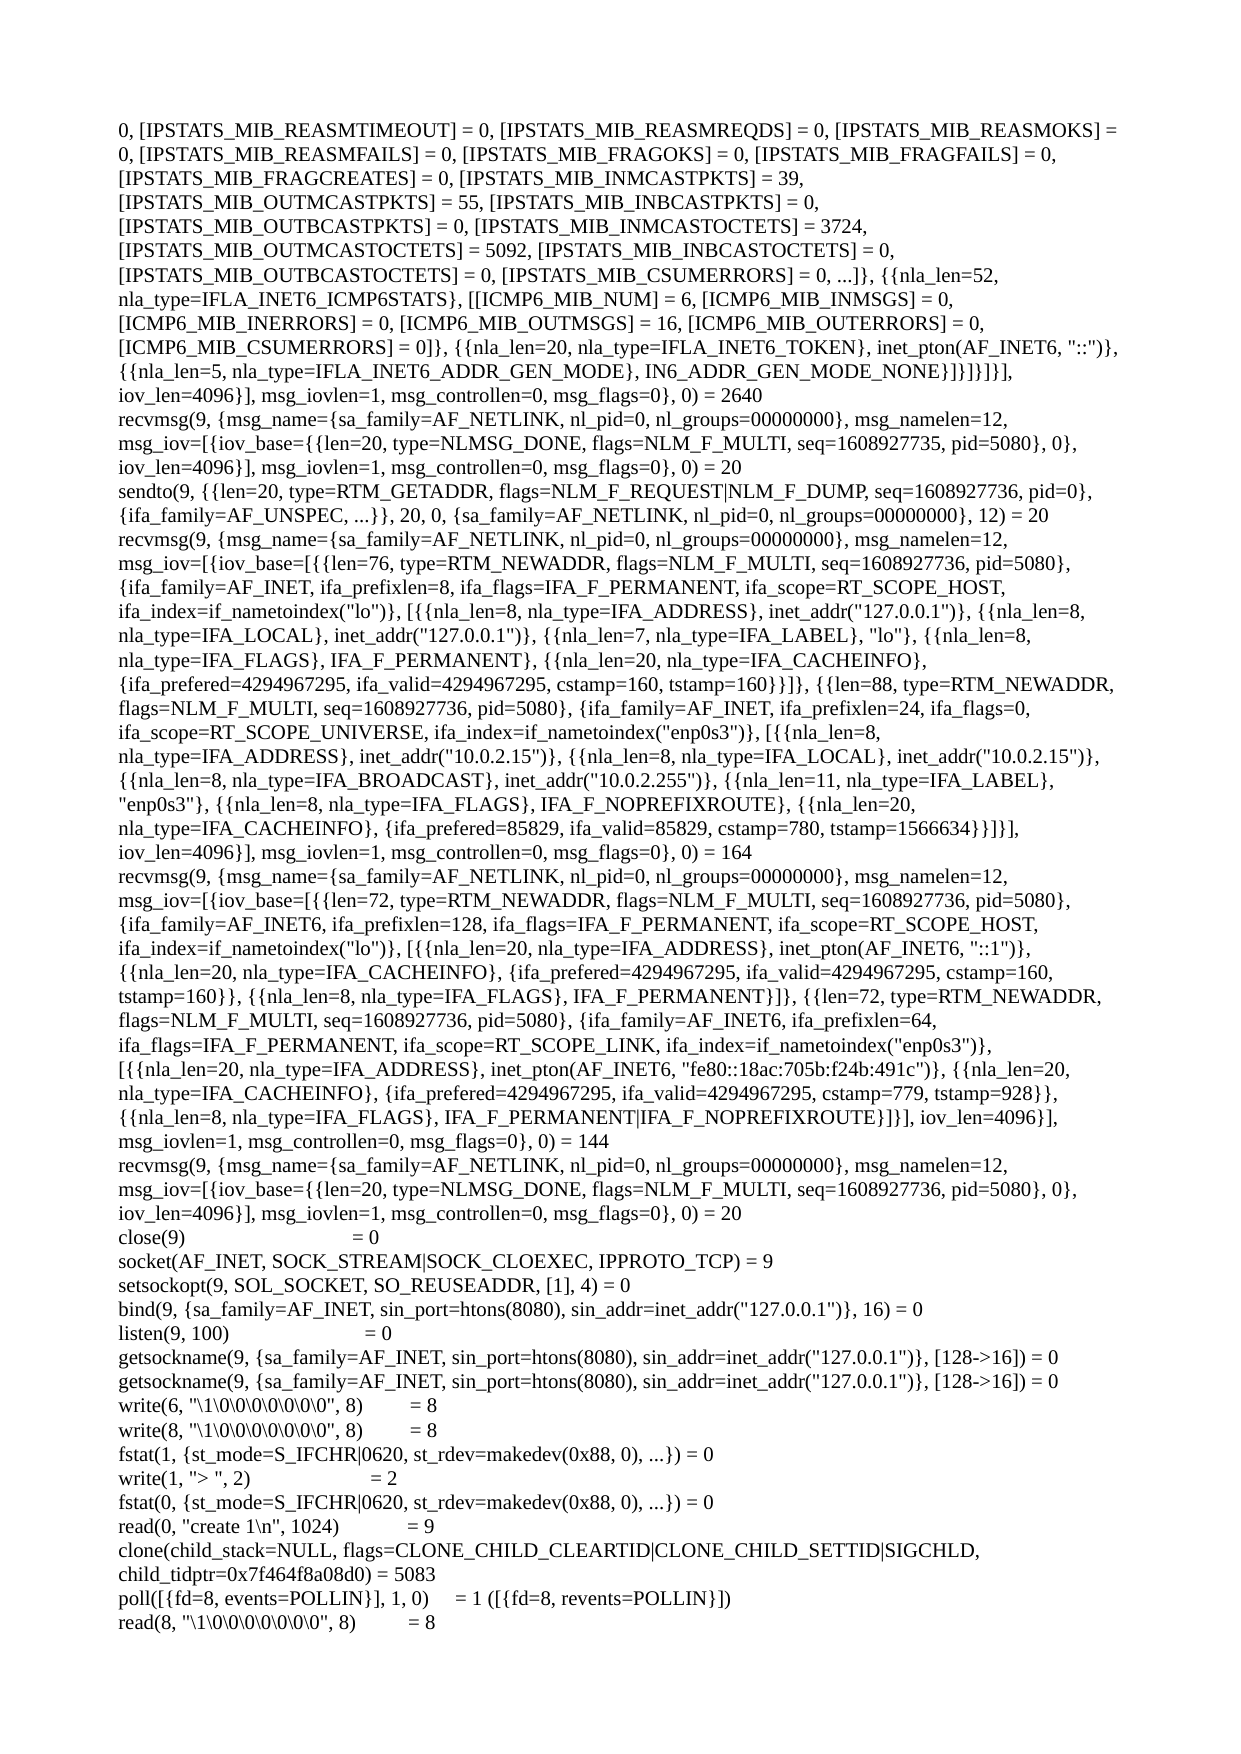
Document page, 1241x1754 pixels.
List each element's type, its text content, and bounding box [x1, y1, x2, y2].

text bind(9, {sa_family=AF_INET, sin_port=htons(8080), sin_addr=inet_addr("127.0.0.1")}, 16) = 0 [118, 1297, 1122, 1321]
text read(0, "create 1\n", 1024) = 9 [118, 1514, 1122, 1538]
text close(9) = 0 [118, 1225, 1122, 1249]
text write(6, "\1\0\0\0\0\0\0\0", 8) = 8 [118, 1393, 1122, 1417]
text write(1, "> ", 2) = 2 [118, 1466, 1122, 1490]
text setsockopt(9, SOL_SOCKET, SO_REUSEADDR, [1], 4) = 0 [118, 1273, 1122, 1297]
text getsockname(9, {sa_family=AF_INET, sin_port=htons(8080), sin_addr=inet_addr("127.0.0.1")}, [128->16]) = 0 [118, 1369, 1122, 1393]
text fstat(0, {st_mode=S_IFCHR|0620, st_rdev=makedev(0x88, 0), ...}) = 0 [118, 1490, 1122, 1514]
text recvmsg(9, {msg_name={sa_family=AF_NETLINK, nl_pid=0, nl_groups=00000000}, msg_namelen=12, msg_iov=[{iov_base=[{{len=72, type=RTM_NEWADDR, flags=NLM_F_MULTI, seq=1608927736, pid=5080}, {ifa_family=AF_INET6, ifa_prefixlen=128, ifa_flags=IFA_F_PERMANENT, ifa_scope=RT_SCOPE_HOST, ifa_index=if_nametoindex("lo")}, [{{nla_len=20, nla_type=IFA_ADDRESS}, inet_pton(AF_INET6, "::1")}, {{nla_len=20, nla_type=IFA_CACHEINFO}, {ifa_prefered=4294967295, ifa_valid=4294967295, cstamp=160, tstamp=160}}, {{nla_len=8, nla_type=IFA_FLAGS}, IFA_F_PERMANENT}]}, {{len=72, type=RTM_NEWADDR, flags=NLM_F_MULTI, seq=1608927736, pid=5080}, {ifa_family=AF_INET6, ifa_prefixlen=64, ifa_flags=IFA_F_PERMANENT, ifa_scope=RT_SCOPE_LINK, ifa_index=if_nametoindex("enp0s3")}, [{{nla_len=20, nla_type=IFA_ADDRESS}, inet_pton(AF_INET6, "fe80::18ac:705b:f24b:491c")}, {{nla_len=20, nla_type=IFA_CACHEINFO}, {ifa_prefered=4294967295, ifa_valid=4294967295, cstamp=779, tstamp=928}}, {{nla_len=8, nla_type=IFA_FLAGS}, IFA_F_PERMANENT|IFA_F_NOPREFIXROUTE}]}], iov_len=4096}], msg_iovlen=1, msg_controllen=0, msg_flags=0}, 0) = 144 [118, 864, 1122, 1153]
text recvmsg(9, {msg_name={sa_family=AF_NETLINK, nl_pid=0, nl_groups=00000000}, msg_namelen=12, msg_iov=[{iov_base={{len=20, type=NLMSG_DONE, flags=NLM_F_MULTI, seq=1608927735, pid=5080}, 0}, iov_len=4096}], msg_iovlen=1, msg_controllen=0, msg_flags=0}, 0) = 20 [118, 407, 1122, 479]
text clone(child_stack=NULL, flags=CLONE_CHILD_CLEARTID|CLONE_CHILD_SETTID|SIGCHLD, child_tidptr=0x7f464f8a08d0) = 5083 [118, 1538, 1122, 1586]
text sendto(9, {{len=20, type=RTM_GETADDR, flags=NLM_F_REQUEST|NLM_F_DUMP, seq=1608927736, pid=0}, {ifa_family=AF_UNSPEC, ...}}, 20, 0, {sa_family=AF_NETLINK, nl_pid=0, nl_groups=00000000}, 12) = 20 [118, 479, 1122, 527]
text recvmsg(9, {msg_name={sa_family=AF_NETLINK, nl_pid=0, nl_groups=00000000}, msg_namelen=12, msg_iov=[{iov_base={{len=20, type=NLMSG_DONE, flags=NLM_F_MULTI, seq=1608927736, pid=5080}, 0}, iov_len=4096}], msg_iovlen=1, msg_controllen=0, msg_flags=0}, 0) = 20 [118, 1153, 1122, 1225]
text 0, [IPSTATS_MIB_REASMTIMEOUT] = 0, [IPSTATS_MIB_REASMREQDS] = 0, [IPSTATS_MIB_REASMOKS] = 0, [IPSTATS_MIB_REASMFAILS] = 0, [IPSTATS_MIB_FRAGOKS] = 0, [IPSTATS_MIB_FRAGFAILS] = 0, [IPSTATS_MIB_FRAGCREATES] = 0, [IPSTATS_MIB_INMCASTPKTS] = 39, [IPSTATS_MIB_OUTMCASTPKTS] = 55, [IPSTATS_MIB_INBCASTPKTS] = 0, [IPSTATS_MIB_OUTBCASTPKTS] = 0, [IPSTATS_MIB_INMCASTOCTETS] = 3724, [IPSTATS_MIB_OUTMCASTOCTETS] = 5092, [IPSTATS_MIB_INBCASTOCTETS] = 0, [IPSTATS_MIB_OUTBCASTOCTETS] = 0, [IPSTATS_MIB_CSUMERRORS] = 0, ...]}, {{nla_len=52, nla_type=IFLA_INET6_ICMP6STATS}, [[ICMP6_MIB_NUM] = 6, [ICMP6_MIB_INMSGS] = 0, [ICMP6_MIB_INERRORS] = 0, [ICMP6_MIB_OUTMSGS] = 16, [ICMP6_MIB_OUTERRORS] = 0, [ICMP6_MIB_CSUMERRORS] = 0]}, {{nla_len=20, nla_type=IFLA_INET6_TOKEN}, inet_pton(AF_INET6, "::")}, {{nla_len=5, nla_type=IFLA_INET6_ADDR_GEN_MODE}, IN6_ADDR_GEN_MODE_NONE}]}]}]}], iov_len=4096}], msg_iovlen=1, msg_controllen=0, msg_flags=0}, 0) = 2640 [118, 118, 1122, 407]
text getsockname(9, {sa_family=AF_INET, sin_port=htons(8080), sin_addr=inet_addr("127.0.0.1")}, [128->16]) = 0 [118, 1345, 1122, 1369]
text poll([{fd=8, events=POLLIN}], 1, 0) = 1 ([{fd=8, revents=POLLIN}]) [118, 1586, 1122, 1610]
text write(8, "\1\0\0\0\0\0\0\0", 8) = 8 [118, 1417, 1122, 1442]
text socket(AF_INET, SOCK_STREAM|SOCK_CLOEXEC, IPPROTO_TCP) = 9 [118, 1249, 1122, 1273]
text listen(9, 100) = 0 [118, 1321, 1122, 1345]
text fstat(1, {st_mode=S_IFCHR|0620, st_rdev=makedev(0x88, 0), ...}) = 0 [118, 1442, 1122, 1466]
text read(8, "\1\0\0\0\0\0\0\0", 8) = 8 [118, 1610, 1122, 1634]
text recvmsg(9, {msg_name={sa_family=AF_NETLINK, nl_pid=0, nl_groups=00000000}, msg_namelen=12, msg_iov=[{iov_base=[{{len=76, type=RTM_NEWADDR, flags=NLM_F_MULTI, seq=1608927736, pid=5080}, {ifa_family=AF_INET, ifa_prefixlen=8, ifa_flags=IFA_F_PERMANENT, ifa_scope=RT_SCOPE_HOST, ifa_index=if_nametoindex("lo")}, [{{nla_len=8, nla_type=IFA_ADDRESS}, inet_addr("127.0.0.1")}, {{nla_len=8, nla_type=IFA_LOCAL}, inet_addr("127.0.0.1")}, {{nla_len=7, nla_type=IFA_LABEL}, "lo"}, {{nla_len=8, nla_type=IFA_FLAGS}, IFA_F_PERMANENT}, {{nla_len=20, nla_type=IFA_CACHEINFO}, {ifa_prefered=4294967295, ifa_valid=4294967295, cstamp=160, tstamp=160}}]}, {{len=88, type=RTM_NEWADDR, flags=NLM_F_MULTI, seq=1608927736, pid=5080}, {ifa_family=AF_INET, ifa_prefixlen=24, ifa_flags=0, ifa_scope=RT_SCOPE_UNIVERSE, ifa_index=if_nametoindex("enp0s3")}, [{{nla_len=8, nla_type=IFA_ADDRESS}, inet_addr("10.0.2.15")}, {{nla_len=8, nla_type=IFA_LOCAL}, inet_addr("10.0.2.15")}, {{nla_len=8, nla_type=IFA_BROADCAST}, inet_addr("10.0.2.255")}, {{nla_len=11, nla_type=IFA_LABEL}, "enp0s3"}, {{nla_len=8, nla_type=IFA_FLAGS}, IFA_F_NOPREFIXROUTE}, {{nla_len=20, nla_type=IFA_CACHEINFO}, {ifa_prefered=85829, ifa_valid=85829, cstamp=780, tstamp=1566634}}]}], iov_len=4096}], msg_iovlen=1, msg_controllen=0, msg_flags=0}, 0) = 164 [118, 527, 1122, 864]
